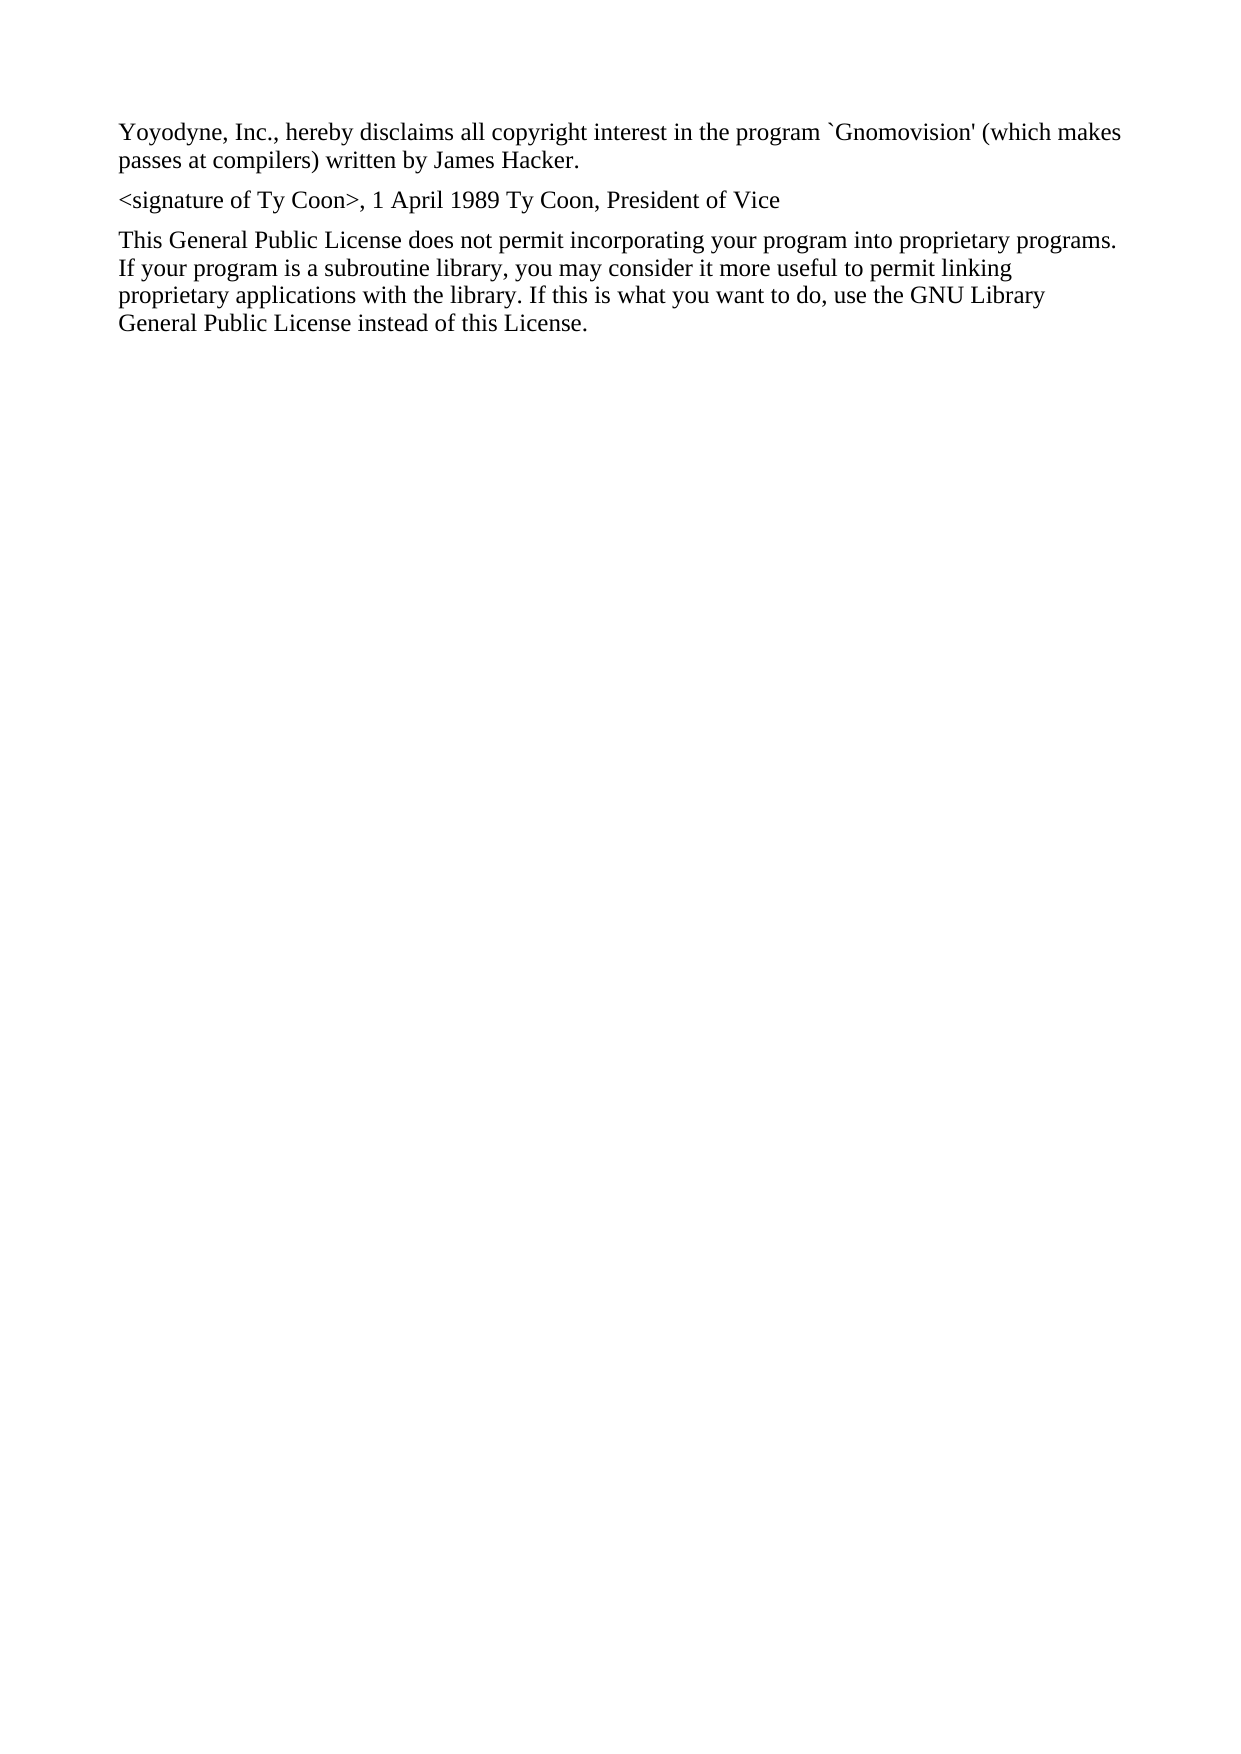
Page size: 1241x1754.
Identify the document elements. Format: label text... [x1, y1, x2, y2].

text Yoyodyne, Inc., hereby disclaims all copyright interest in the program `Gnomovision' (which makes passes at compilers) written by James Hacker. [118, 118, 1122, 173]
text This General Public License does not permit incorporating your program into proprietary programs. If your program is a subroutine library, you may consider it more useful to permit linking proprietary applications with the library. If this is what you want to do, use the GNU Library General Public License instead of this License. [118, 226, 1122, 337]
text <signature of Ty Coon>, 1 April 1989 Ty Coon, President of Vice [118, 186, 1122, 214]
